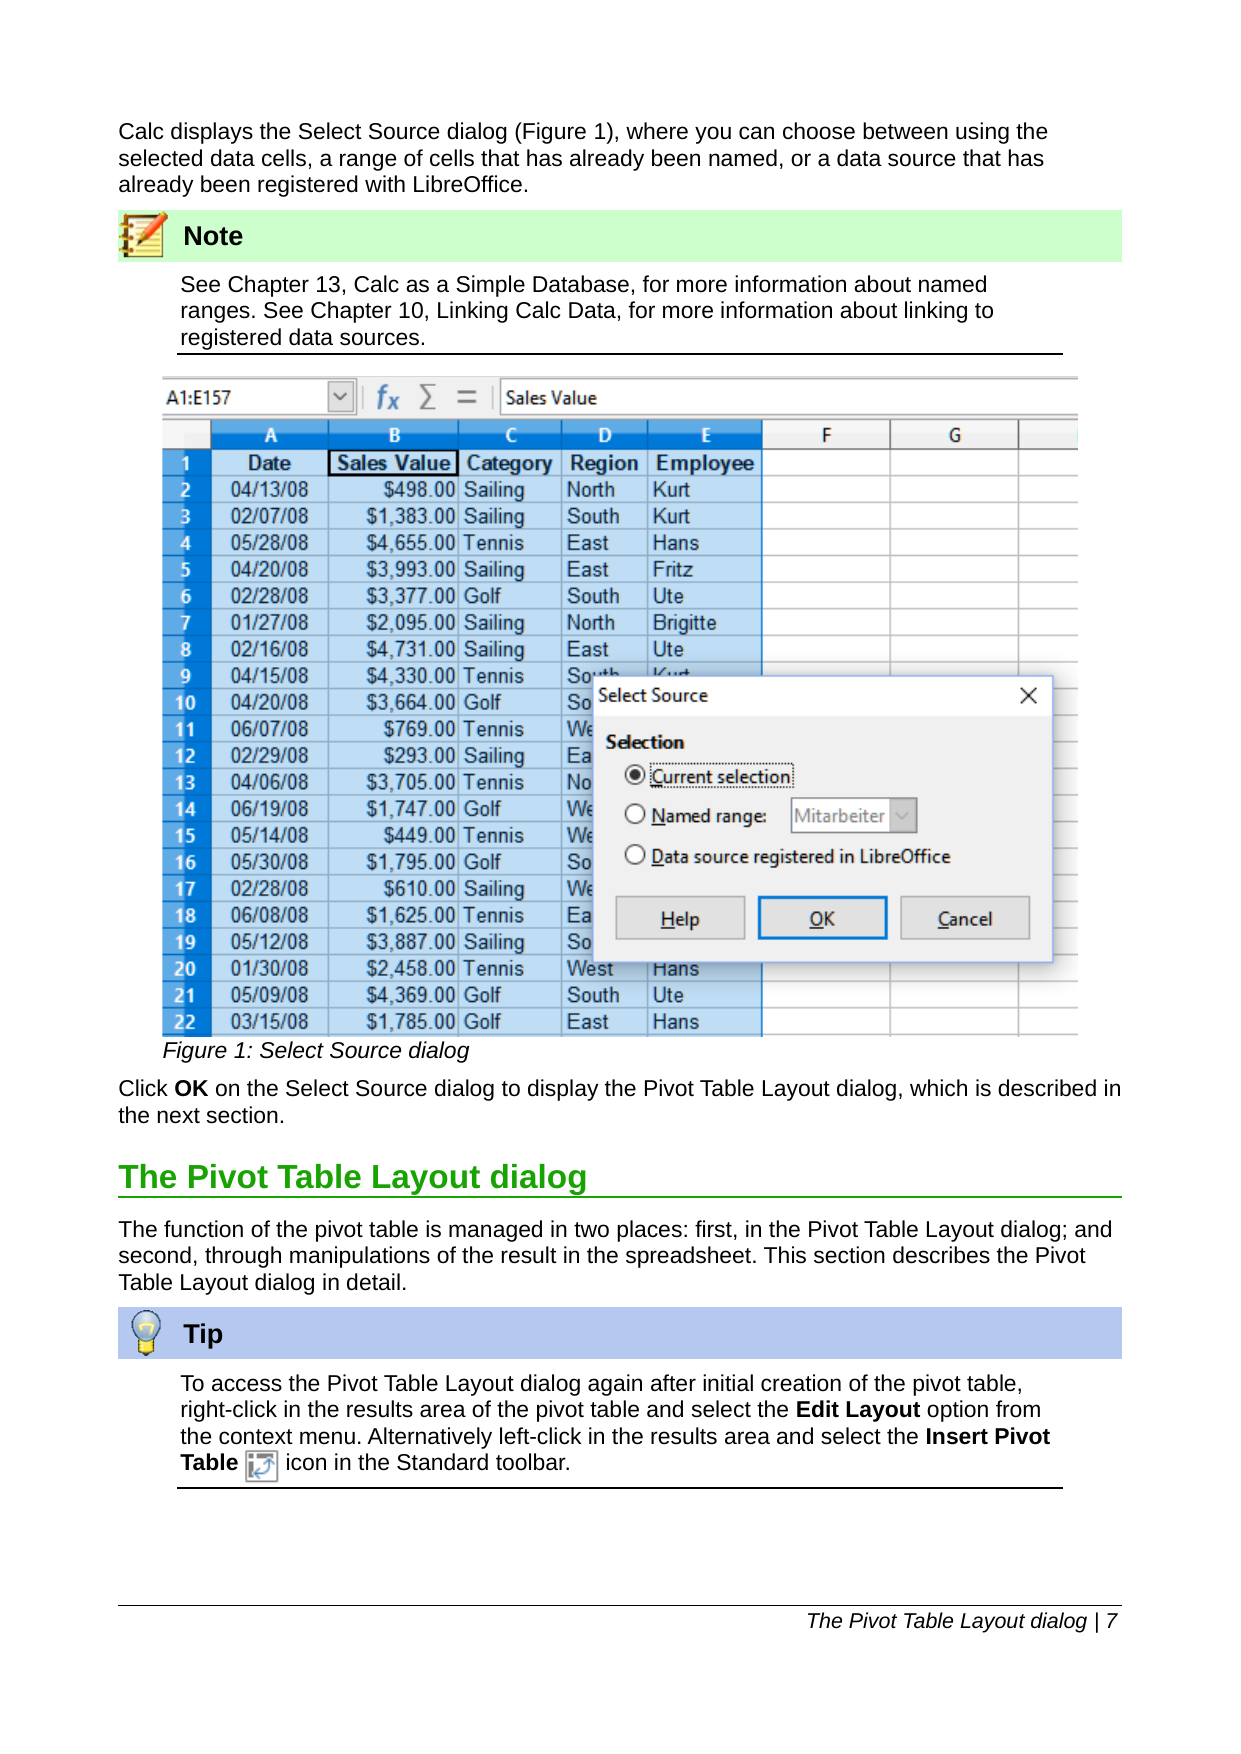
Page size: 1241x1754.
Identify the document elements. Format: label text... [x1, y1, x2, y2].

text See Chapter 13, Calc as a Simple Database, for more information about named ranges. See Chapter 10, Linking Calc Data, for more information about linking to registered data sources. [177, 268, 1063, 353]
text Calc displays the Select Source dialog (Figure 1), where you can choose between using the selected data cells, a range of cells that has already been named, or a data source that has already been registered with LibreOffice. [118, 118, 1122, 197]
text Figure 1: Select Source dialog [162, 1037, 1078, 1063]
subtitle Note [118, 210, 1122, 262]
text The function of the pivot table is managed in two places: first, in the Pivot Table Layout dialog; and second, through manipulations of the result in the spreadsheet. This section describes the Pivot Table Layout dialog in detail. [118, 1216, 1122, 1295]
picture [119, 1308, 170, 1359]
subtitle Tip [118, 1307, 1122, 1359]
picture [119, 210, 170, 261]
text Click OK on the Select Source dialog to display the Pivot Table Layout dialog, which is described in the next section. [118, 1075, 1122, 1128]
text To access the Pivot Table Layout dialog again after initial creation of the pivot table, right-click in the results area of the pivot table and select the Edit Layout option from the context menu. Alternatively left-click in the results area and select the Insert Pivot Table icon in the Standard toolbar. [177, 1367, 1063, 1487]
picture [162, 376, 1078, 1037]
picture [244, 1449, 279, 1484]
subtitle The Pivot Table Layout dialog [118, 1157, 1122, 1196]
